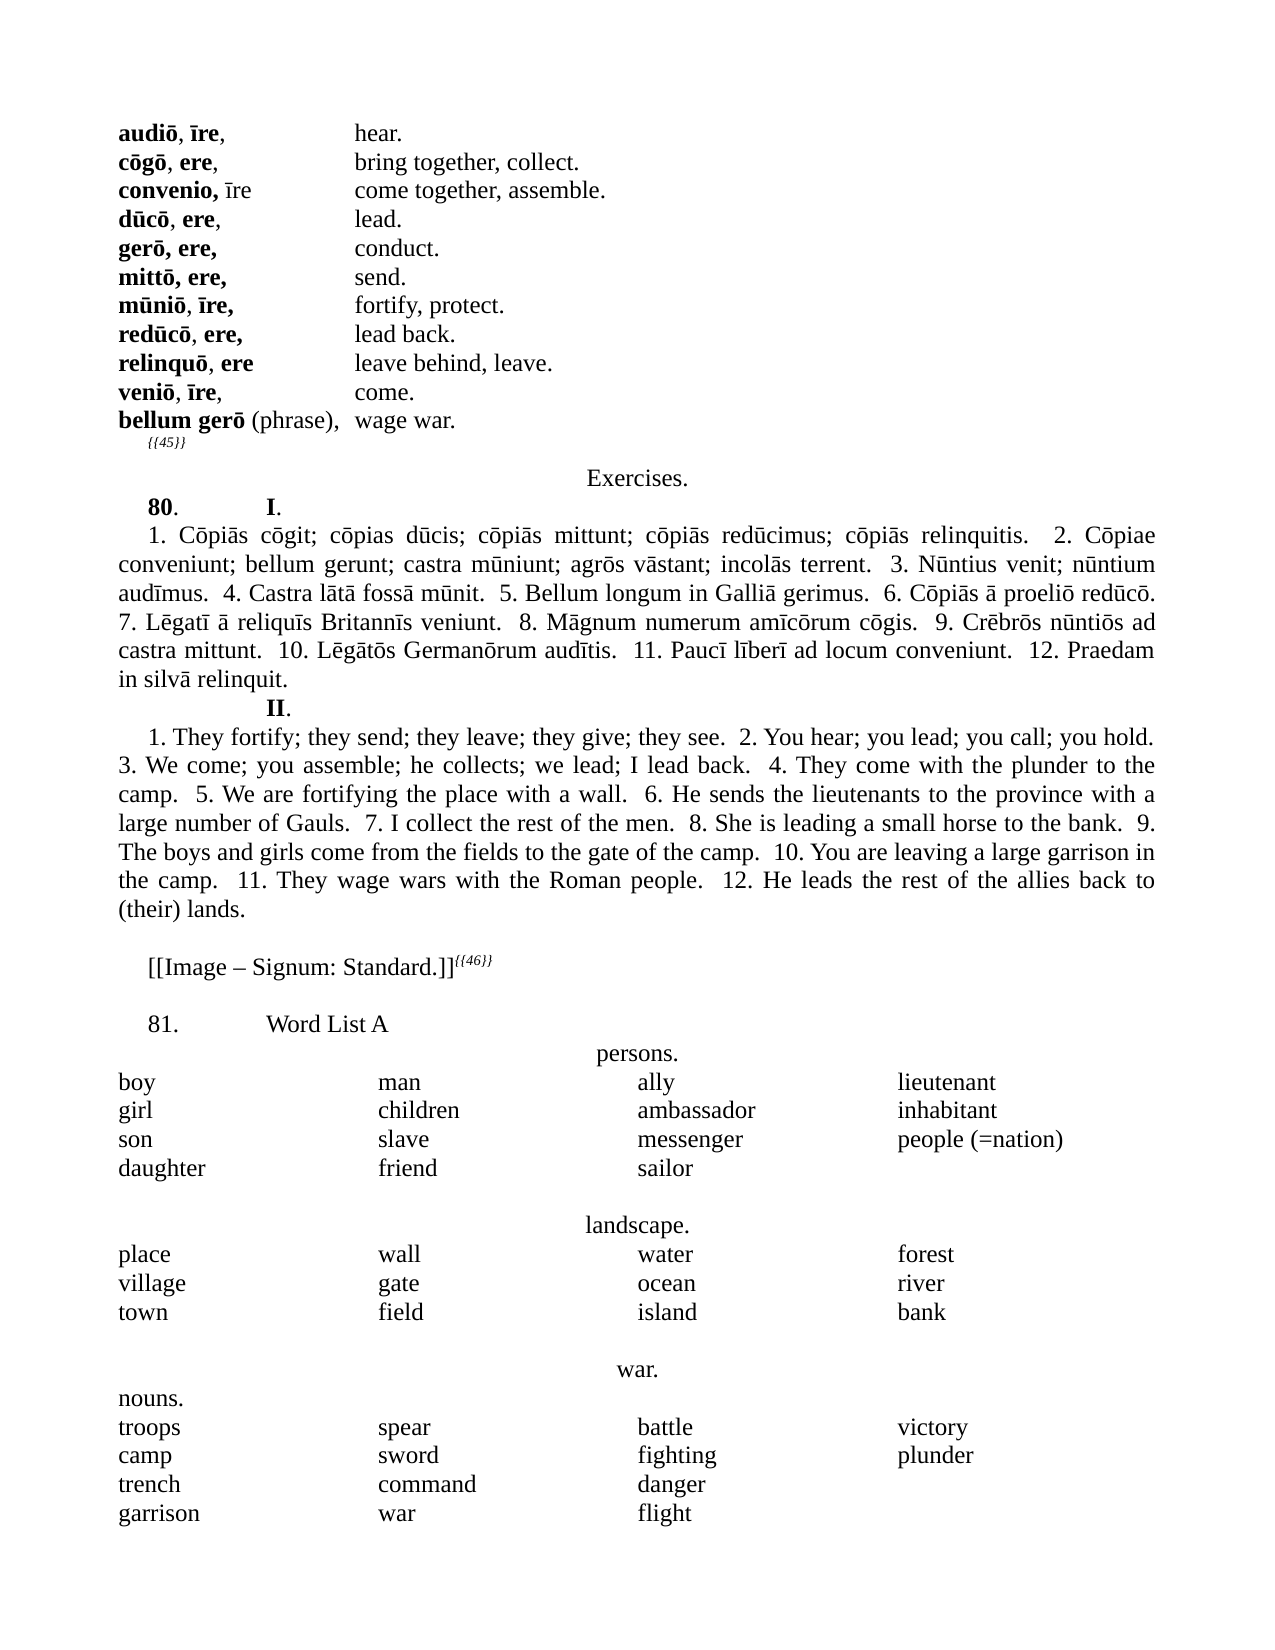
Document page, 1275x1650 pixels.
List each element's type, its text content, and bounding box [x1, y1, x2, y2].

text forest [897, 1239, 1157, 1268]
text relinquō, ere leave behind, leave. [118, 348, 1157, 377]
text man [378, 1067, 637, 1096]
text 1. They fortify; they send; they leave; they give; they see. 2. You hear; you lead; you call; you hold. 3. We come; you assemble; he collects; we lead; I lead back. 4. They come with the plunder to the camp. 5. We are fortifying the place with a wall. 6. He sends the lieutenants to the province with a large number of Gauls. 7. I collect the rest of the men. 8. She is leading a small horse to the bank. 9. The boys and girls come from the fields to the gate of the camp. 10. You are leaving a large garrison in the camp. 11. They wage wars with the Roman people. 12. He leads the rest of the allies back to (their) lands. [118, 722, 1157, 923]
text town [118, 1297, 378, 1326]
text gerō, ere, conduct. [118, 233, 1157, 262]
text ambassador [637, 1096, 897, 1124]
text children [378, 1096, 637, 1124]
text persons. [118, 1038, 1157, 1067]
text troops [118, 1412, 378, 1441]
text 1. Cōpiās cōgit; cōpias dūcis; cōpiās mittunt; cōpiās redūcimus; cōpiās relinquitis. 2. Cōpiae conveniunt; bellum gerunt; castra mūniunt; agrōs vāstant; incolās terrent. 3. Nūntius venit; nūntium audīmus. 4. Castra lātā fossā mūnit. 5. Bellum longum in Galliā gerimus. 6. Cōpiās ā proeliō redūcō. 7. Lēgatī ā reliquīs Britannīs veniunt. 8. Māgnum numerum amīcōrum cōgis. 9. Crēbrōs nūntiōs ad castra mittunt. 10. Lēgātōs Germanōrum audītis. 11. Paucī līberī ad locum conveniunt. 12. Praedam in silvā relinquit. [118, 521, 1157, 693]
text {{45}} [118, 434, 1157, 463]
text veniō, īre, come. [118, 377, 1157, 406]
text place [118, 1239, 378, 1268]
text [[Image – Signum: Standard.]]{{46}} [118, 952, 1157, 981]
text dūcō, ere, lead. [118, 204, 1157, 233]
text 80. I. [118, 492, 1157, 521]
text boy [118, 1067, 378, 1096]
text fighting [637, 1441, 897, 1469]
text war [378, 1498, 637, 1527]
text battle [637, 1412, 897, 1441]
text wall [378, 1239, 637, 1268]
text spear [378, 1412, 637, 1441]
text son [118, 1124, 378, 1153]
text convenio, īre come together, assemble. [118, 176, 1157, 204]
text inhabitant [897, 1096, 1157, 1124]
text redūcō, ere, lead back. [118, 319, 1157, 348]
text people (=nation) [897, 1124, 1157, 1153]
text water [637, 1239, 897, 1268]
text camp [118, 1441, 378, 1469]
text Exercises. [118, 463, 1157, 492]
text slave [378, 1124, 637, 1153]
text ally [637, 1067, 897, 1096]
text river [897, 1268, 1157, 1297]
text sword [378, 1441, 637, 1469]
text nouns. [118, 1383, 1157, 1412]
text audiō, īre, hear. [118, 118, 1157, 147]
text command [378, 1469, 637, 1498]
text gate [378, 1268, 637, 1297]
text mittō, ere, send. [118, 262, 1157, 291]
text landscape. [118, 1211, 1157, 1239]
text lieutenant [897, 1067, 1157, 1096]
text village [118, 1268, 378, 1297]
text plunder [897, 1441, 1157, 1469]
text friend [378, 1153, 637, 1182]
text field [378, 1297, 637, 1326]
text ocean [637, 1268, 897, 1297]
text island [637, 1297, 897, 1326]
text flight [637, 1498, 897, 1527]
text war. [118, 1354, 1157, 1383]
text daughter [118, 1153, 378, 1182]
text cōgō, ere, bring together, collect. [118, 147, 1157, 176]
text mūniō, īre, fortify, protect. [118, 291, 1157, 319]
text II. [118, 693, 1157, 722]
text garrison [118, 1498, 378, 1527]
text trench [118, 1469, 378, 1498]
text victory [897, 1412, 1157, 1441]
text girl [118, 1096, 378, 1124]
text sailor [637, 1153, 897, 1182]
text bellum gerō (phrase), wage war. [118, 406, 1157, 434]
text 81. Word List A [118, 1009, 1157, 1038]
text danger [637, 1469, 897, 1498]
text bank [897, 1297, 1157, 1326]
text messenger [637, 1124, 897, 1153]
